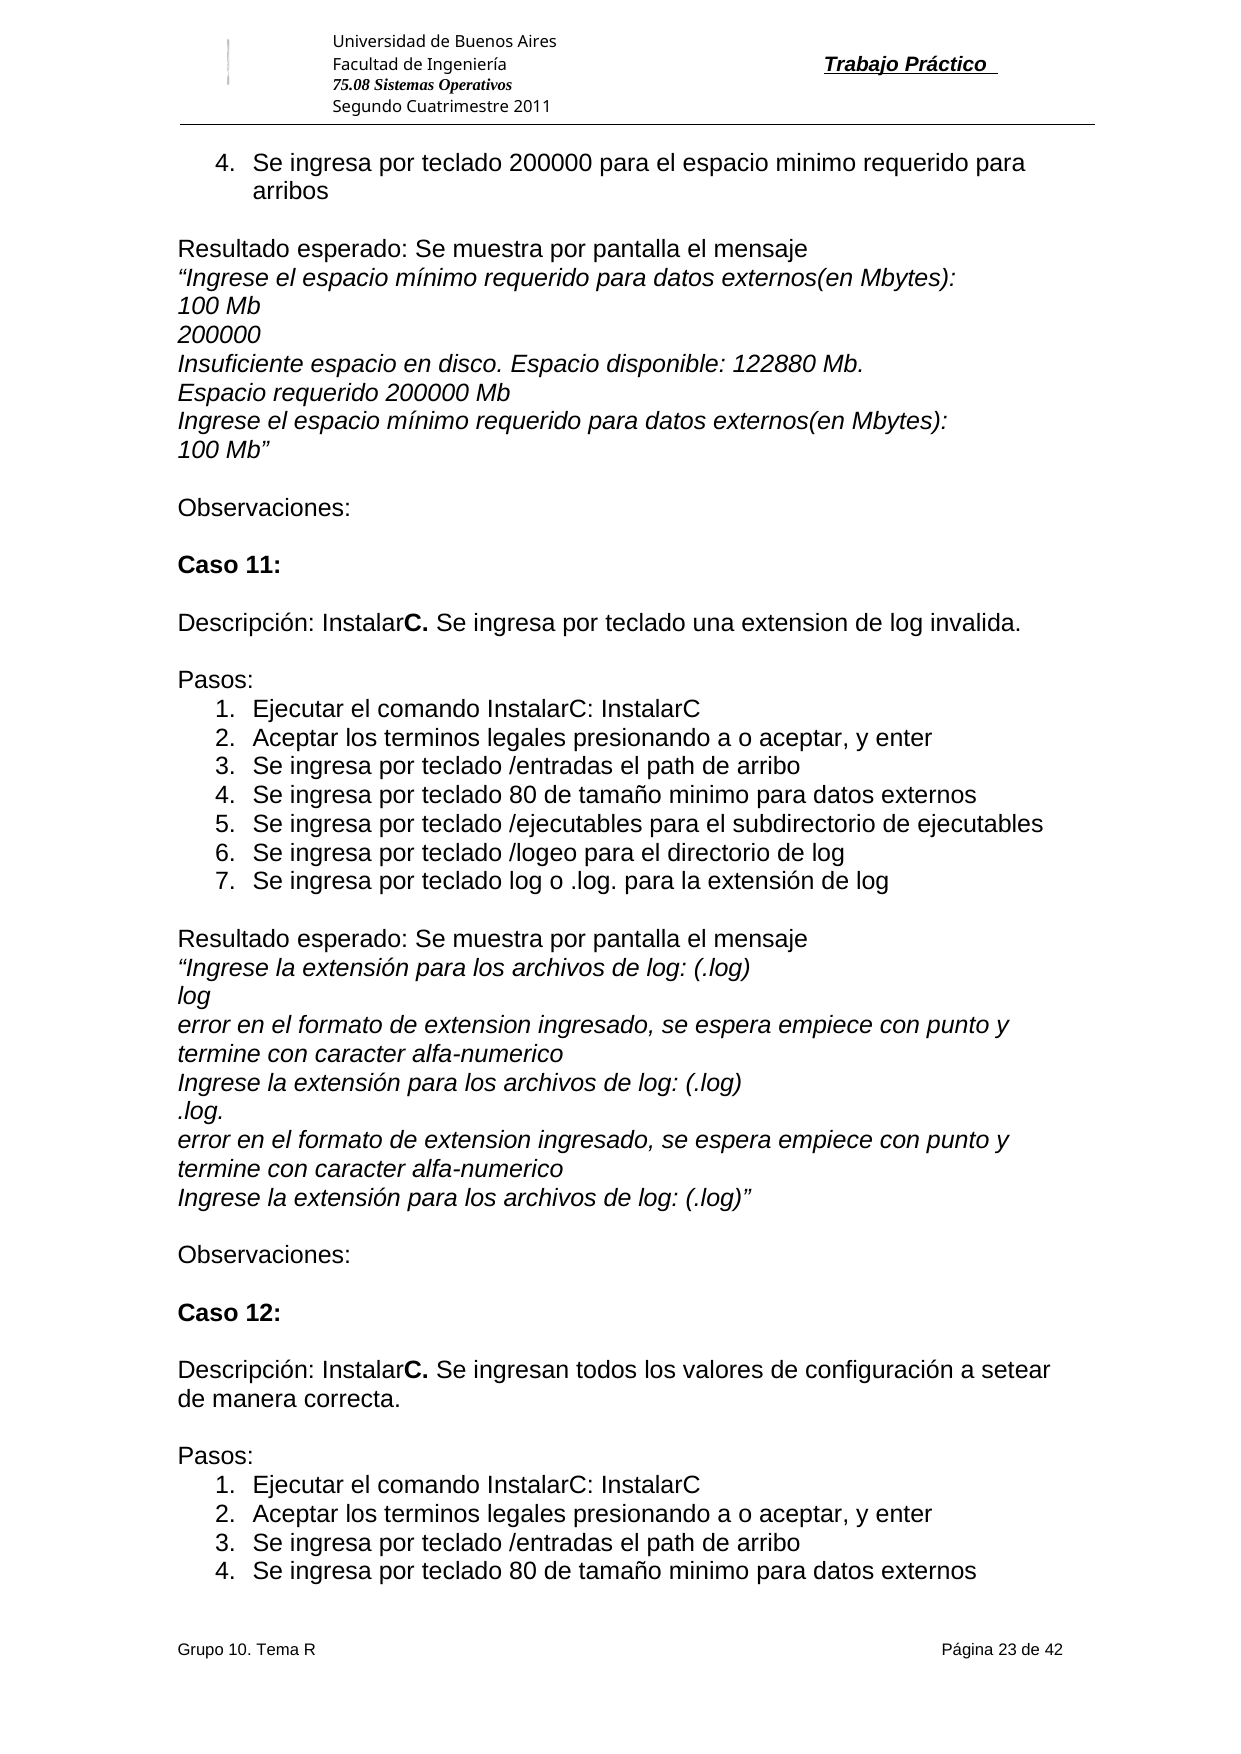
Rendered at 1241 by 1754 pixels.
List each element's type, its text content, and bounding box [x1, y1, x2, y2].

text “Ingrese la extensión para los archivos de log: (.log) [177, 953, 1063, 981]
list Ejecutar el comando InstalarC: InstalarC [215, 694, 1063, 723]
text “Ingrese el espacio mínimo requerido para datos externos(en Mbytes): [177, 263, 1063, 291]
text Insuficiente espacio en disco. Espacio disponible: 122880 Mb. [177, 349, 1063, 378]
text log [177, 981, 1063, 1010]
text Resultado esperado: Se muestra por pantalla el mensaje [177, 234, 1063, 263]
list Se ingresa por teclado /logeo para el directorio de log [215, 838, 1063, 866]
text error en el formato de extension ingresado, se espera empiece con punto y termine con caracter alfa-numerico [177, 1010, 1063, 1068]
text Descripción: InstalarC. Se ingresa por teclado una extension de log invalida. [177, 608, 1063, 636]
text 100 Mb” [177, 435, 1063, 464]
list Se ingresa por teclado 200000 para el espacio minimo requerido para arribos [215, 148, 1063, 205]
text Observaciones: [177, 1240, 1063, 1269]
text 100 Mb [177, 291, 1063, 320]
text Descripción: InstalarC. Se ingresan todos los valores de configuración a setear de manera correcta. [177, 1355, 1063, 1413]
text Pasos: [177, 665, 1063, 694]
text Ingrese el espacio mínimo requerido para datos externos(en Mbytes): [177, 406, 1063, 435]
list Se ingresa por teclado 80 de tamaño minimo para datos externos [215, 780, 1063, 809]
list Aceptar los terminos legales presionando a o aceptar, y enter [215, 1499, 1063, 1528]
text Resultado esperado: Se muestra por pantalla el mensaje [177, 924, 1063, 953]
text Ingrese la extensión para los archivos de log: (.log) [177, 1068, 1063, 1096]
text Caso 12: [177, 1298, 1063, 1326]
text .log. [177, 1096, 1063, 1125]
text Pasos: [177, 1441, 1063, 1470]
text Observaciones: [177, 493, 1063, 521]
text Espacio requerido 200000 Mb [177, 378, 1063, 406]
list Aceptar los terminos legales presionando a o aceptar, y enter [215, 723, 1063, 751]
list Se ingresa por teclado /entradas el path de arribo [215, 751, 1063, 780]
list Se ingresa por teclado /ejecutables para el subdirectorio de ejecutables [215, 809, 1063, 838]
list Se ingresa por teclado 80 de tamaño minimo para datos externos [215, 1556, 1063, 1585]
text 200000 [177, 320, 1063, 349]
text Ingrese la extensión para los archivos de log: (.log)” [177, 1183, 1063, 1211]
list Ejecutar el comando InstalarC: InstalarC [215, 1470, 1063, 1499]
list Se ingresa por teclado log o .log. para la extensión de log [215, 866, 1063, 895]
text error en el formato de extension ingresado, se espera empiece con punto y termine con caracter alfa-numerico [177, 1125, 1063, 1183]
list Se ingresa por teclado /entradas el path de arribo [215, 1528, 1063, 1556]
text Caso 11: [177, 550, 1063, 579]
